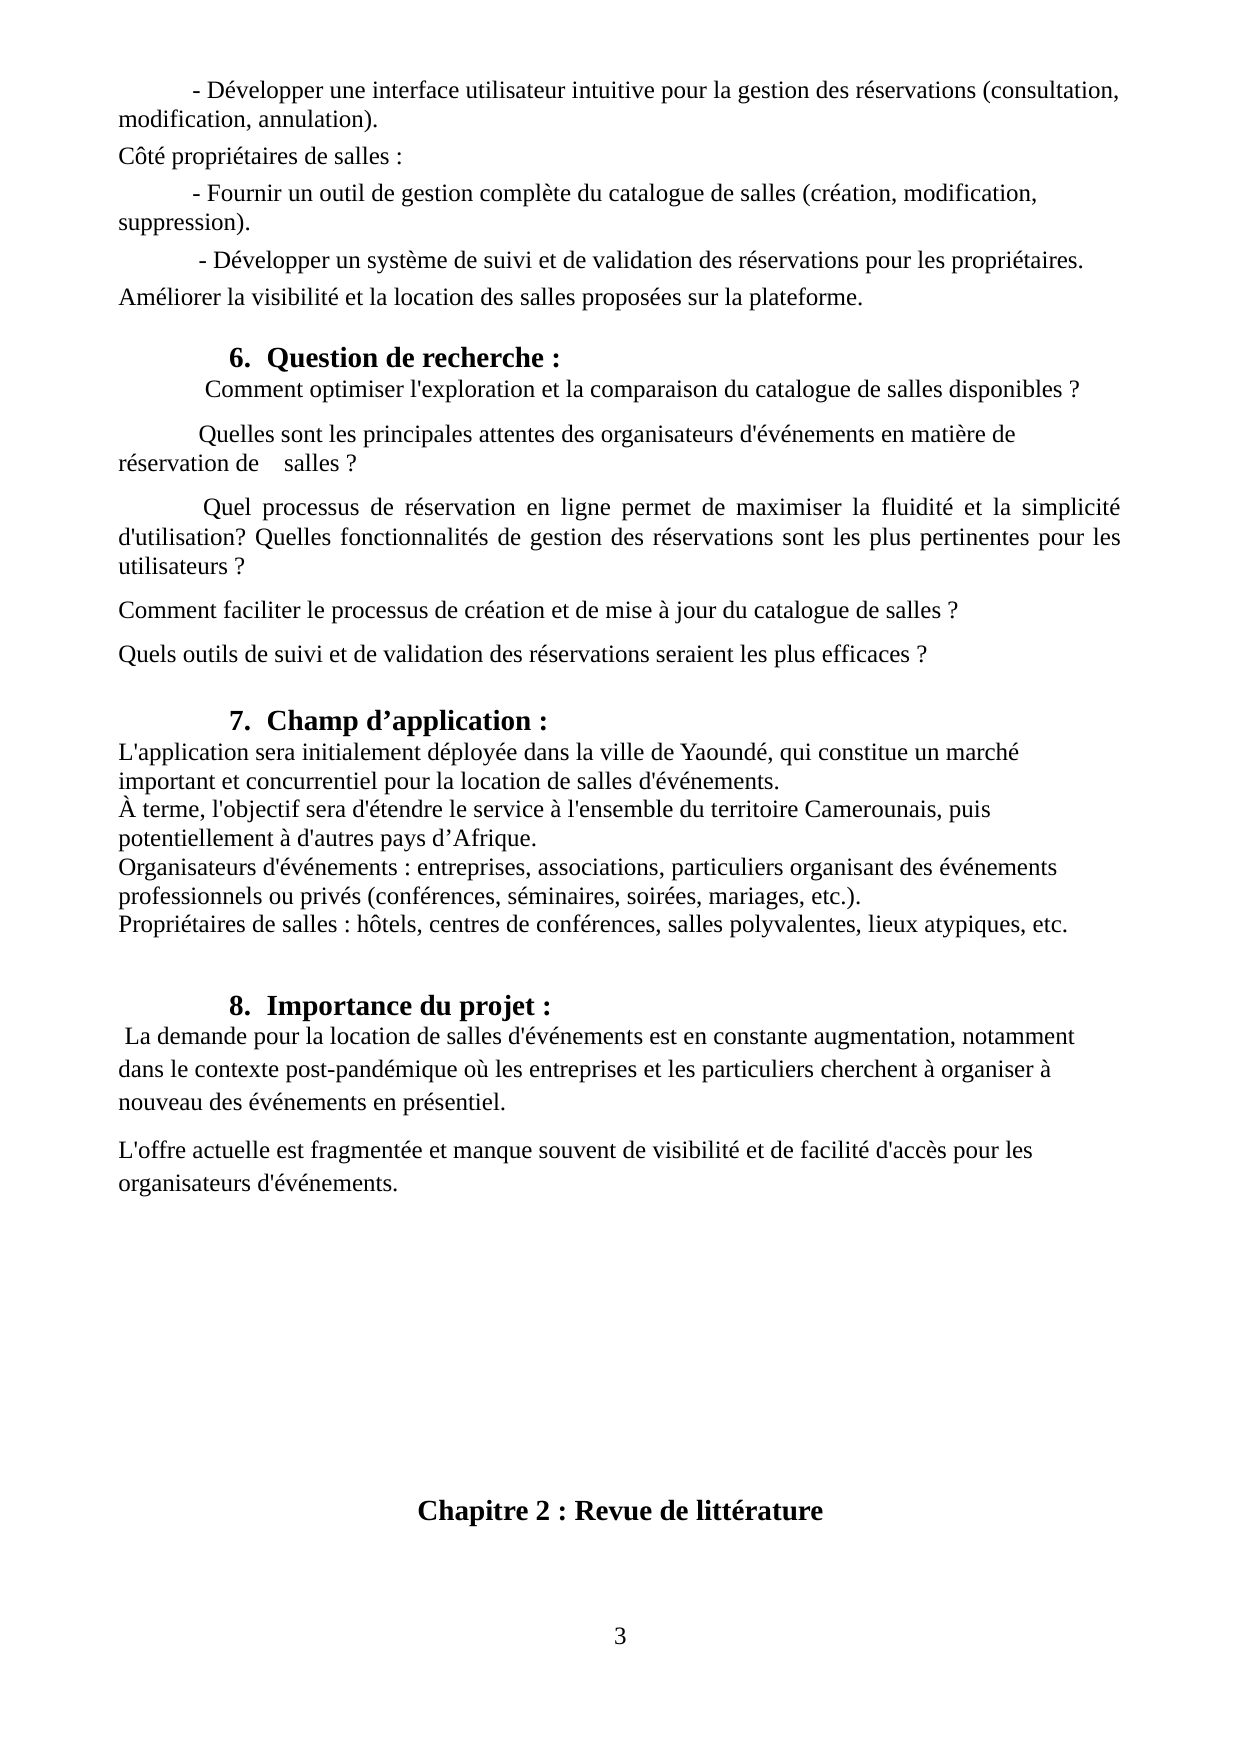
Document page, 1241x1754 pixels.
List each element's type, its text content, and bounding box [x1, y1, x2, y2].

list Question de recherche : [229, 340, 1122, 374]
list Champ d’application : [229, 703, 1122, 737]
text La demande pour la location de salles d'événements est en constante augmentation, notamment dans le contexte post-pandémique où les entreprises et les particuliers cherchent à organiser à nouveau des événements en présentiel. [118, 1021, 1122, 1116]
text L'application sera initialement déployée dans la ville de Yaoundé, qui constitue un marché important et concurrentiel pour la location de salles d'événements. [118, 737, 1122, 794]
text À terme, l'objectif sera d'étendre le service à l'ensemble du territoire Camerounais, puis potentiellement à d'autres pays d’Afrique. [118, 794, 1122, 852]
text Côté propriétaires de salles : [118, 141, 1122, 170]
text - Fournir un outil de gestion complète du catalogue de salles (création, modification, suppression). [118, 178, 1122, 236]
text Comment optimiser l'exploration et la comparaison du catalogue de salles disponibles ? [118, 374, 1122, 403]
list Importance du projet : [229, 988, 1122, 1021]
text Propriétaires de salles : hôtels, centres de conférences, salles polyvalentes, lieux atypiques, etc. [118, 909, 1122, 938]
text Quel processus de réservation en ligne permet de maximiser la fluidité et la simplicité d'utilisation? Quelles fonctionnalités de gestion des réservations sont les plus pertinentes pour les utilisateurs ? [118, 491, 1122, 580]
text Améliorer la visibilité et la location des salles proposées sur la plateforme. [118, 282, 1122, 311]
text Organisateurs d'événements : entreprises, associations, particuliers organisant des événements professionnels ou privés (conférences, séminaires, soirées, mariages, etc.). [118, 852, 1122, 909]
text Quelles sont les principales attentes des organisateurs d'événements en matière de réservation de salles ? [118, 418, 1122, 477]
text Comment faciliter le processus de création et de mise à jour du catalogue de salles ? [118, 594, 1122, 624]
text L'offre actuelle est fragmentée et manque souvent de visibilité et de facilité d'accès pour les organisateurs d'événements. [118, 1135, 1122, 1197]
text - Développer une interface utilisateur intuitive pour la gestion des réservations (consultation, modification, annulation). [118, 75, 1122, 132]
text - Développer un système de suivi et de validation des réservations pour les propriétaires. [118, 245, 1122, 273]
text Quels outils de suivi et de validation des réservations seraient les plus efficaces ? [118, 638, 1122, 668]
subtitle Chapitre 2 : Revue de littérature [118, 1493, 1122, 1526]
